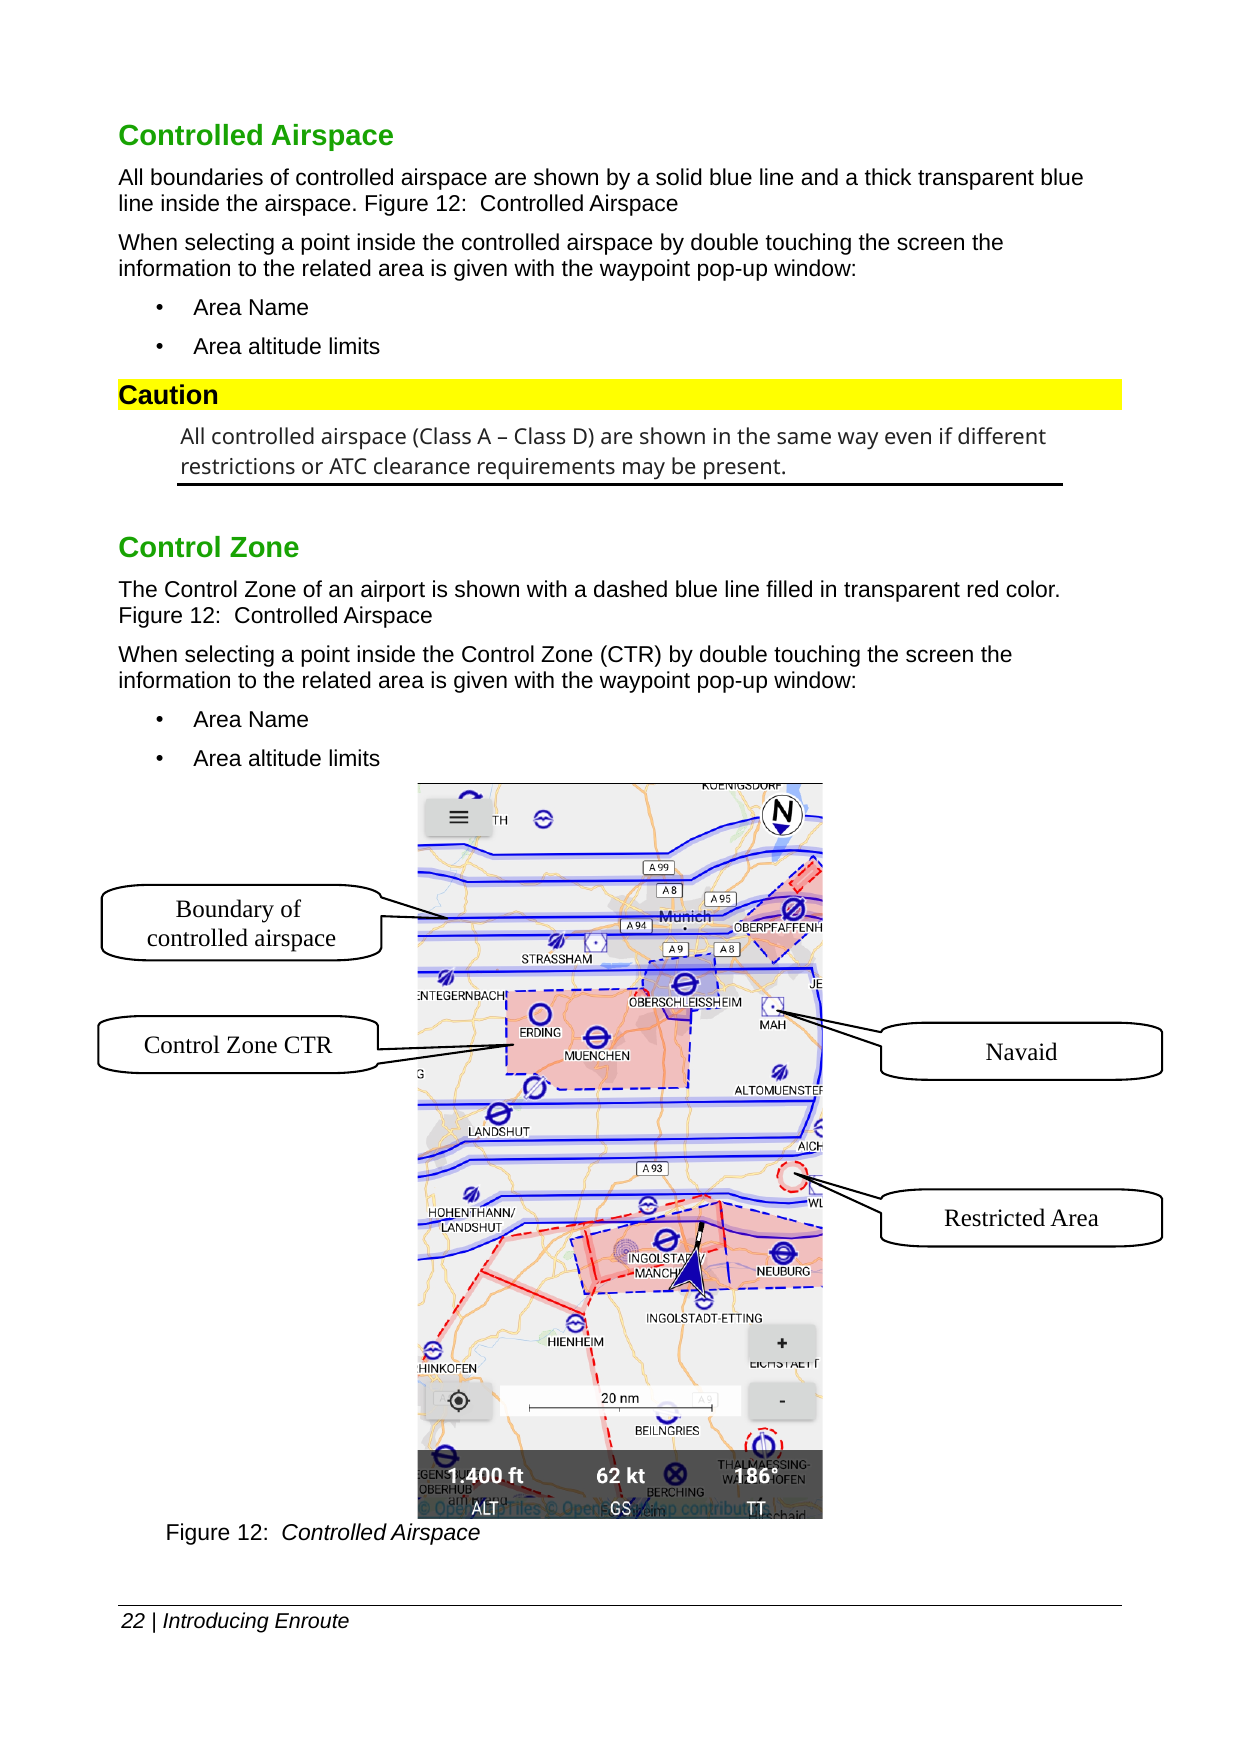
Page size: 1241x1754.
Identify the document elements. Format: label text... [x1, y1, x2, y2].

subtitle Controlled Airspace [118, 118, 1122, 152]
subtitle When selecting a point inside the controlled airspace by double touching the screen the information to the related area is given with the waypoint pop-up window: [118, 229, 1122, 281]
picture [417, 1048, 474, 1056]
subtitle Area Name [156, 294, 1122, 320]
list Figure 12: Controlled Airspace [823, 1028, 1122, 1197]
subtitle Caution [118, 379, 1122, 410]
list Figure 12: Controlled Airspace [142, 1060, 1122, 1545]
subtitle Control Zone [118, 530, 1122, 564]
list Figure 12: Controlled Airspace [823, 1022, 1122, 1078]
list Figure 12: Controlled Airspace [823, 1184, 1122, 1245]
list Figure 12: Controlled Airspace [142, 1018, 417, 1072]
subtitle Area Name [156, 706, 1122, 732]
list Figure 12: Controlled Airspace [823, 795, 1122, 1030]
picture [417, 783, 823, 1519]
list Figure 12: Controlled Airspace [142, 795, 417, 907]
subtitle All boundaries of controlled airspace are shown by a solid blue line and a thick transparent blue line inside the airspace. Figure 12: Controlled Airspace [118, 163, 1122, 216]
list Figure 12: Controlled Airspace [142, 918, 417, 1048]
subtitle Area altitude limits [156, 333, 1122, 359]
subtitle The Control Zone of an airport is shown with a dashed blue line filled in transparent red color. Figure 12: Controlled Airspace [118, 576, 1122, 628]
text All controlled airspace (Class A – Class D) are shown in the same way even if different restrictions or ATC clearance requirements may be present. [177, 418, 1063, 483]
picture [808, 1019, 823, 1024]
subtitle Area altitude limits [156, 745, 1122, 771]
list Figure 12: Controlled Airspace [142, 886, 417, 959]
subtitle When selecting a point inside the Control Zone (CTR) by double touching the screen the information to the related area is given with the waypoint pop-up window: [118, 641, 1122, 693]
picture [417, 911, 433, 916]
